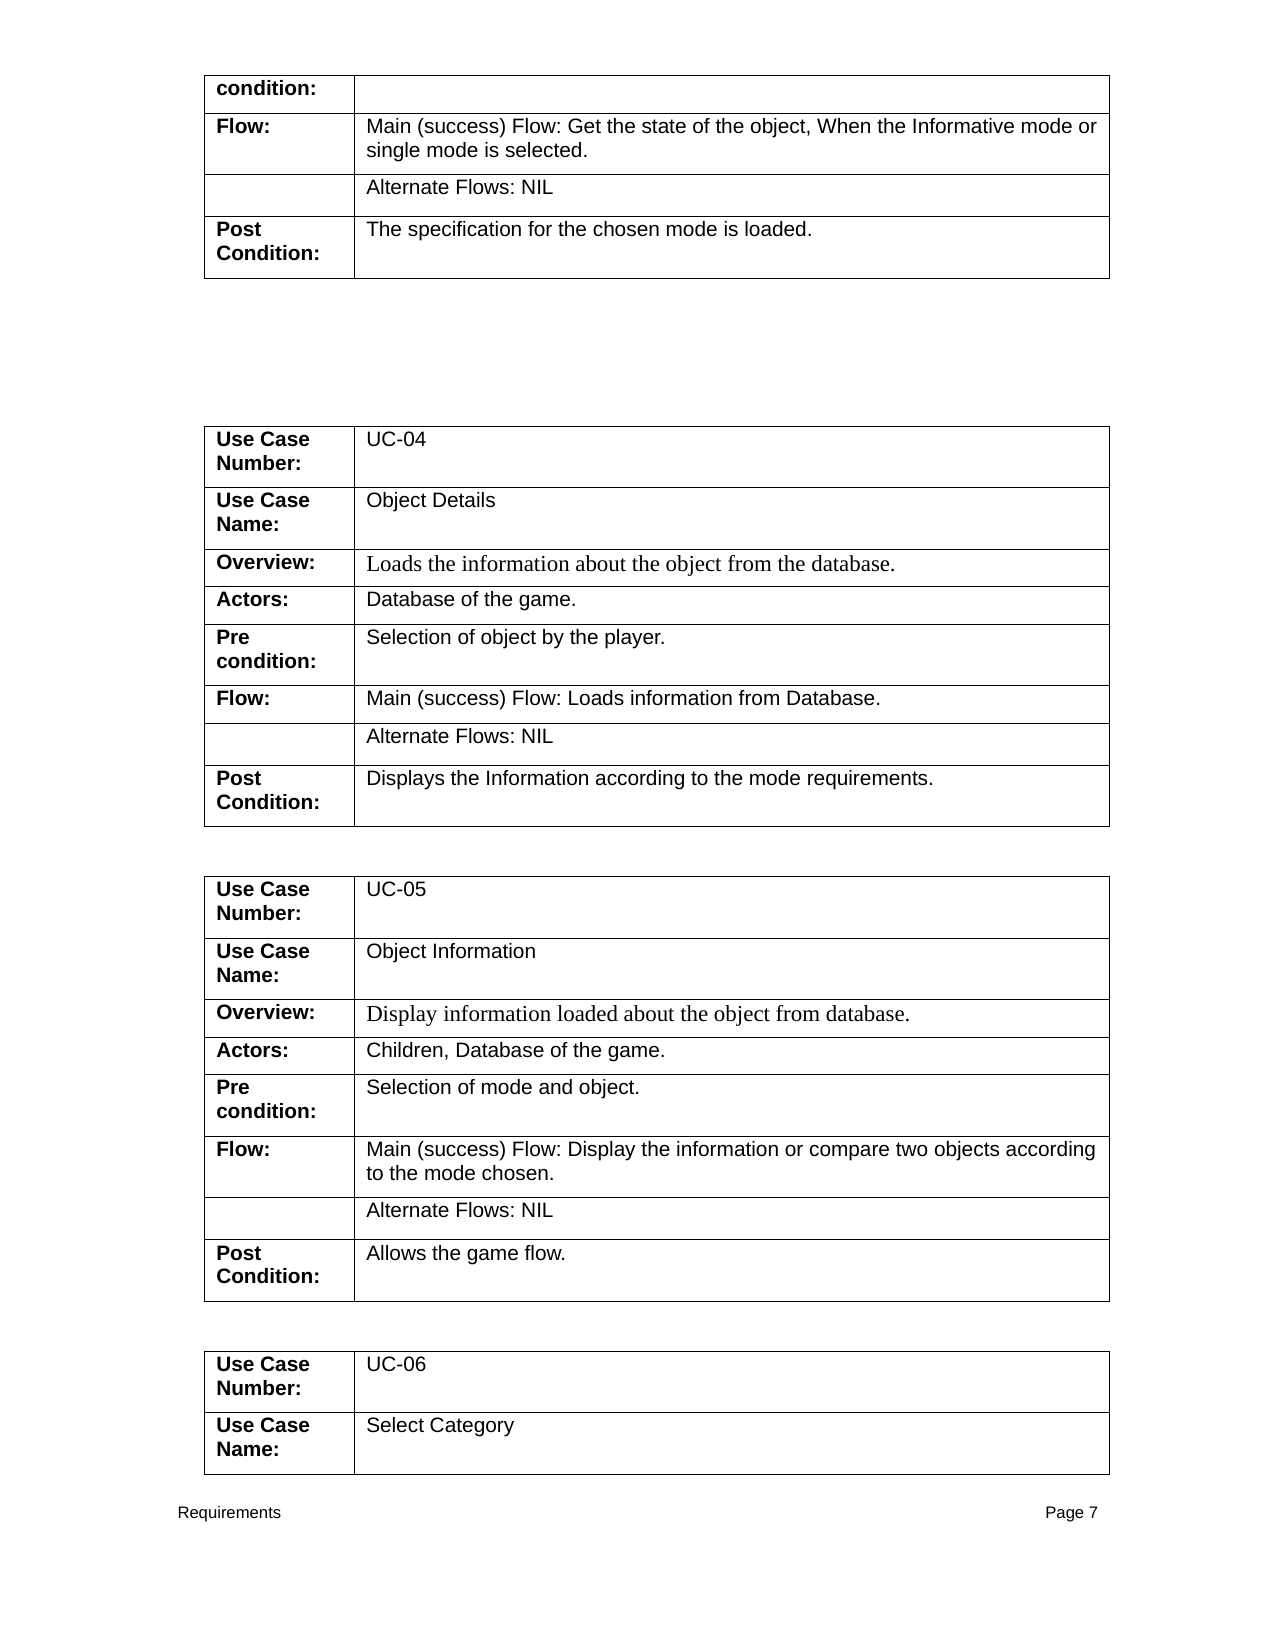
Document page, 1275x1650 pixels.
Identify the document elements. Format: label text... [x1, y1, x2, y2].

table_cell Post Condition: [205, 766, 354, 826]
table_cell Use Case Name: [205, 939, 354, 999]
table_cell Alternate Flows: NIL [355, 724, 1109, 765]
table_cell Children, Database of the game. [355, 1038, 1109, 1074]
table_cell Overview: [205, 1000, 354, 1037]
table_cell Flow: [205, 114, 354, 174]
table_cell Main (success) Flow: Loads information from Database. [355, 686, 1109, 722]
table_cell [205, 724, 354, 765]
table_header Use Case Number: [205, 427, 354, 487]
table_cell Post Condition: [205, 1240, 354, 1301]
table_header Use Case Number: [205, 1352, 354, 1412]
table_cell Pre condition: [205, 625, 354, 685]
table_header Use Case Number: [205, 877, 354, 938]
table_header UC-05 [355, 877, 1109, 938]
table_cell Loads the information about the object from the database. [355, 550, 1109, 586]
table_cell Displays the Information according to the mode requirements. [355, 766, 1109, 826]
table_cell Display information loaded about the object from database. [355, 1000, 1109, 1037]
table_cell Alternate Flows: NIL [355, 175, 1109, 216]
table_cell Selection of mode and object. [355, 1075, 1109, 1136]
table_cell Use Case Name: [205, 488, 354, 548]
table_cell Pre condition: [205, 1075, 354, 1136]
table_cell Allows the game flow. [355, 1240, 1109, 1301]
table_cell [205, 175, 354, 216]
table_cell Main (success) Flow: Display the information or compare two objects according to the mode chosen. [355, 1137, 1109, 1197]
table_cell Flow: [205, 1137, 354, 1197]
table_cell Object Information [355, 939, 1109, 999]
table_cell Database of the game. [355, 587, 1109, 623]
table_cell Actors: [205, 1038, 354, 1074]
table_cell Selection of object by the player. [355, 625, 1109, 685]
table_cell Flow: [205, 686, 354, 722]
table_cell Object Details [355, 488, 1109, 548]
table_header UC-06 [355, 1352, 1109, 1412]
table_cell Main (success) Flow: Get the state of the object, When the Informative mode or single mode is selected. [355, 114, 1109, 174]
table_cell [355, 76, 1109, 112]
table_cell Overview: [205, 550, 354, 586]
table_cell Actors: [205, 587, 354, 623]
table_cell Post Condition: [205, 217, 354, 278]
table_cell condition: [205, 76, 354, 112]
table_cell [205, 1198, 354, 1239]
table_cell The specification for the chosen mode is loaded. [355, 217, 1109, 278]
table_cell Alternate Flows: NIL [355, 1198, 1109, 1239]
table_header UC-04 [355, 427, 1109, 487]
table_cell Select Category [355, 1413, 1109, 1474]
table_cell Use Case Name: [205, 1413, 354, 1474]
